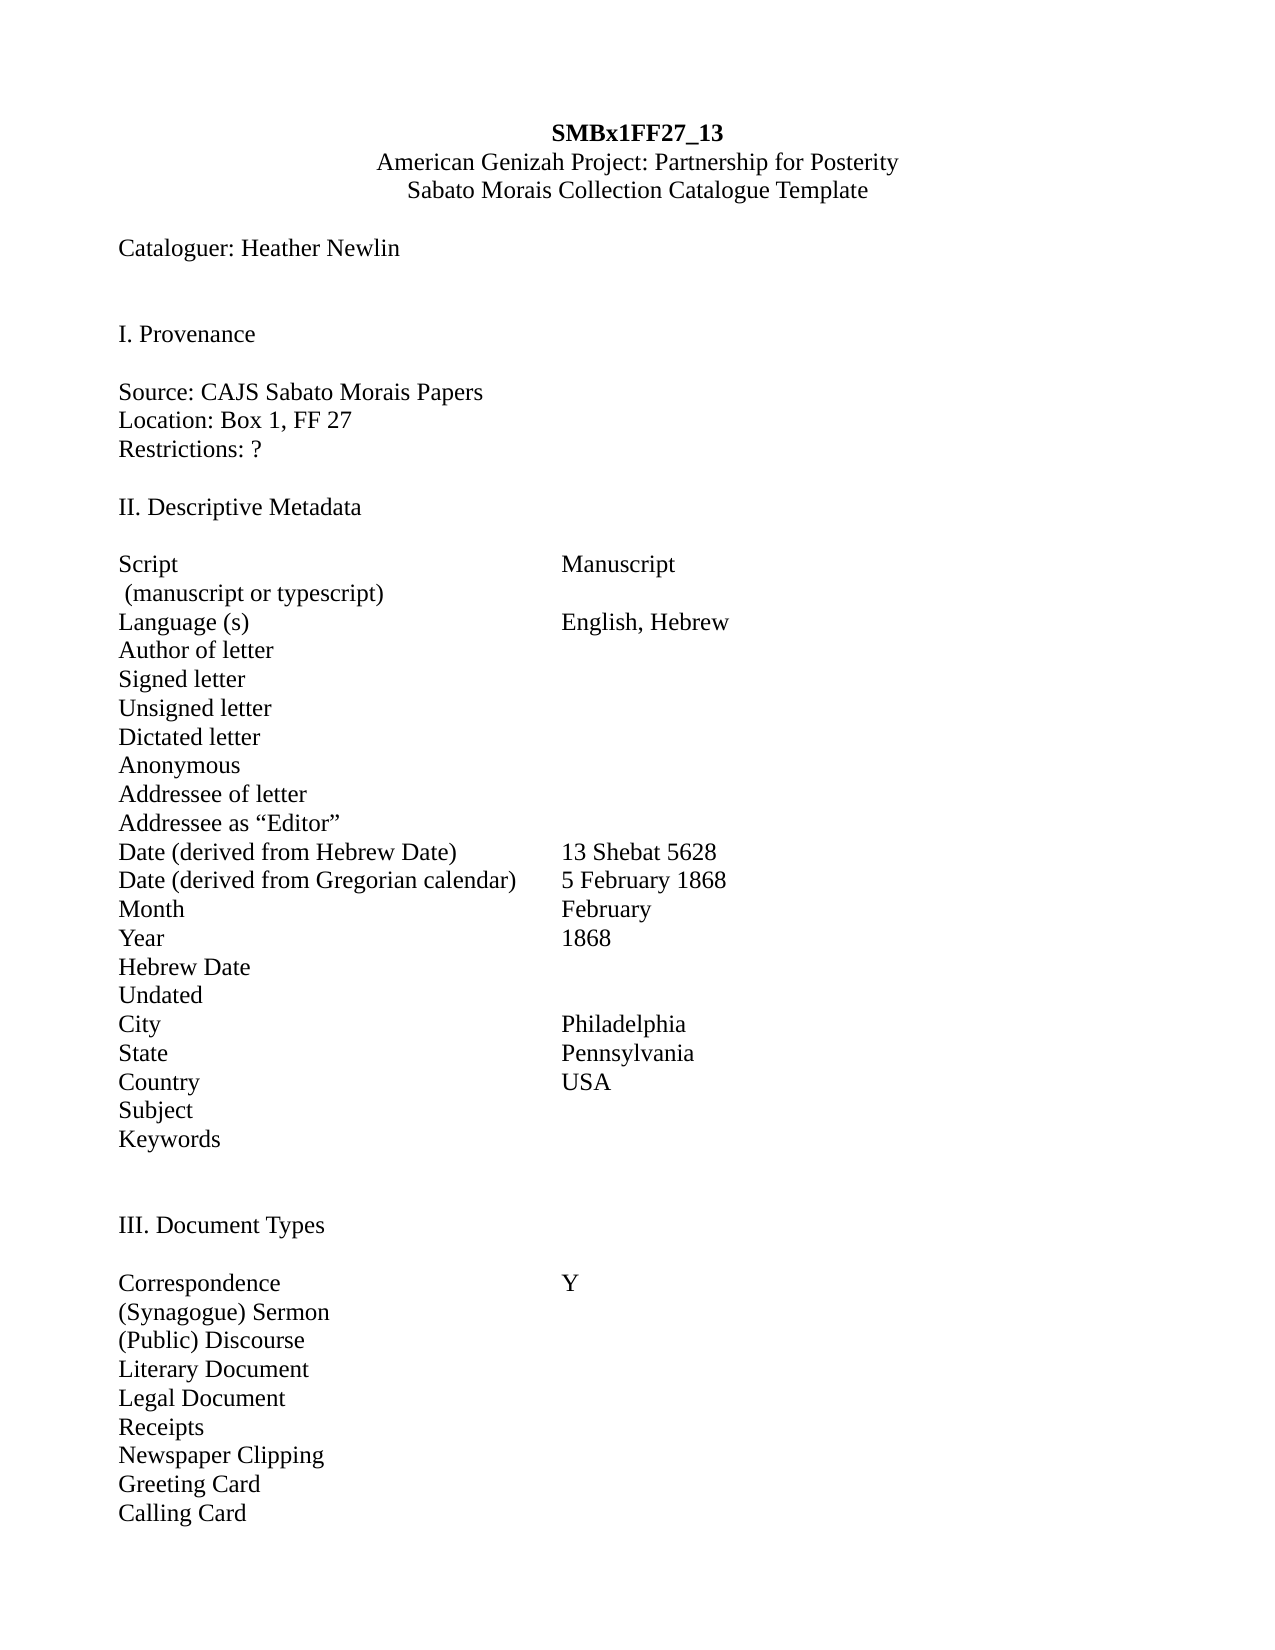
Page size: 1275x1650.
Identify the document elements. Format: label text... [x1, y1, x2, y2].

text Calling Card [118, 1498, 1157, 1527]
text Greeting Card [118, 1469, 1157, 1498]
text Undated [118, 981, 1157, 1009]
text I. Provenance [118, 319, 1157, 348]
text (Public) Discourse [118, 1326, 1157, 1354]
text Restrictions: ? [118, 434, 1157, 463]
text Author of letter [118, 636, 1157, 664]
text City Philadelphia [118, 1009, 1157, 1038]
text Location: Box 1, FF 27 [118, 406, 1157, 434]
text State Pennsylvania [118, 1038, 1157, 1067]
text Source: CAJS Sabato Morais Papers [118, 377, 1157, 406]
text Signed letter [118, 664, 1157, 693]
text Date (derived from Hebrew Date) 13 Shebat 5628 [118, 837, 1157, 866]
text Script Manuscript [118, 549, 1157, 578]
text Subject [118, 1096, 1157, 1124]
text Unsigned letter [118, 693, 1157, 722]
text Sabato Morais Collection Catalogue Template [118, 176, 1157, 204]
text Dictated letter [118, 722, 1157, 751]
text Addressee of letter [118, 779, 1157, 808]
text Legal Document [118, 1383, 1157, 1412]
text III. Document Types [118, 1211, 1157, 1239]
text (Synagogue) Sermon [118, 1297, 1157, 1326]
text Correspondence Y [118, 1268, 1157, 1297]
text (manuscript or typescript) [118, 578, 1157, 607]
text Country USA [118, 1067, 1157, 1096]
text American Genizah Project: Partnership for Posterity [118, 147, 1157, 176]
text Date (derived from Gregorian calendar) 5 February 1868 [118, 866, 1157, 894]
text Year 1868 [118, 923, 1157, 952]
text Month February [118, 894, 1157, 923]
text Keywords [118, 1124, 1157, 1153]
text Language (s) English, Hebrew [118, 607, 1157, 636]
text Addressee as “Editor” [118, 808, 1157, 837]
text Receipts [118, 1412, 1157, 1441]
text Literary Document [118, 1354, 1157, 1383]
text II. Descriptive Metadata [118, 492, 1157, 521]
text Anonymous [118, 751, 1157, 779]
text Cataloguer: Heather Newlin [118, 233, 1157, 262]
text SMBx1FF27_13 [118, 118, 1157, 147]
text Hebrew Date [118, 952, 1157, 981]
text Newspaper Clipping [118, 1441, 1157, 1469]
